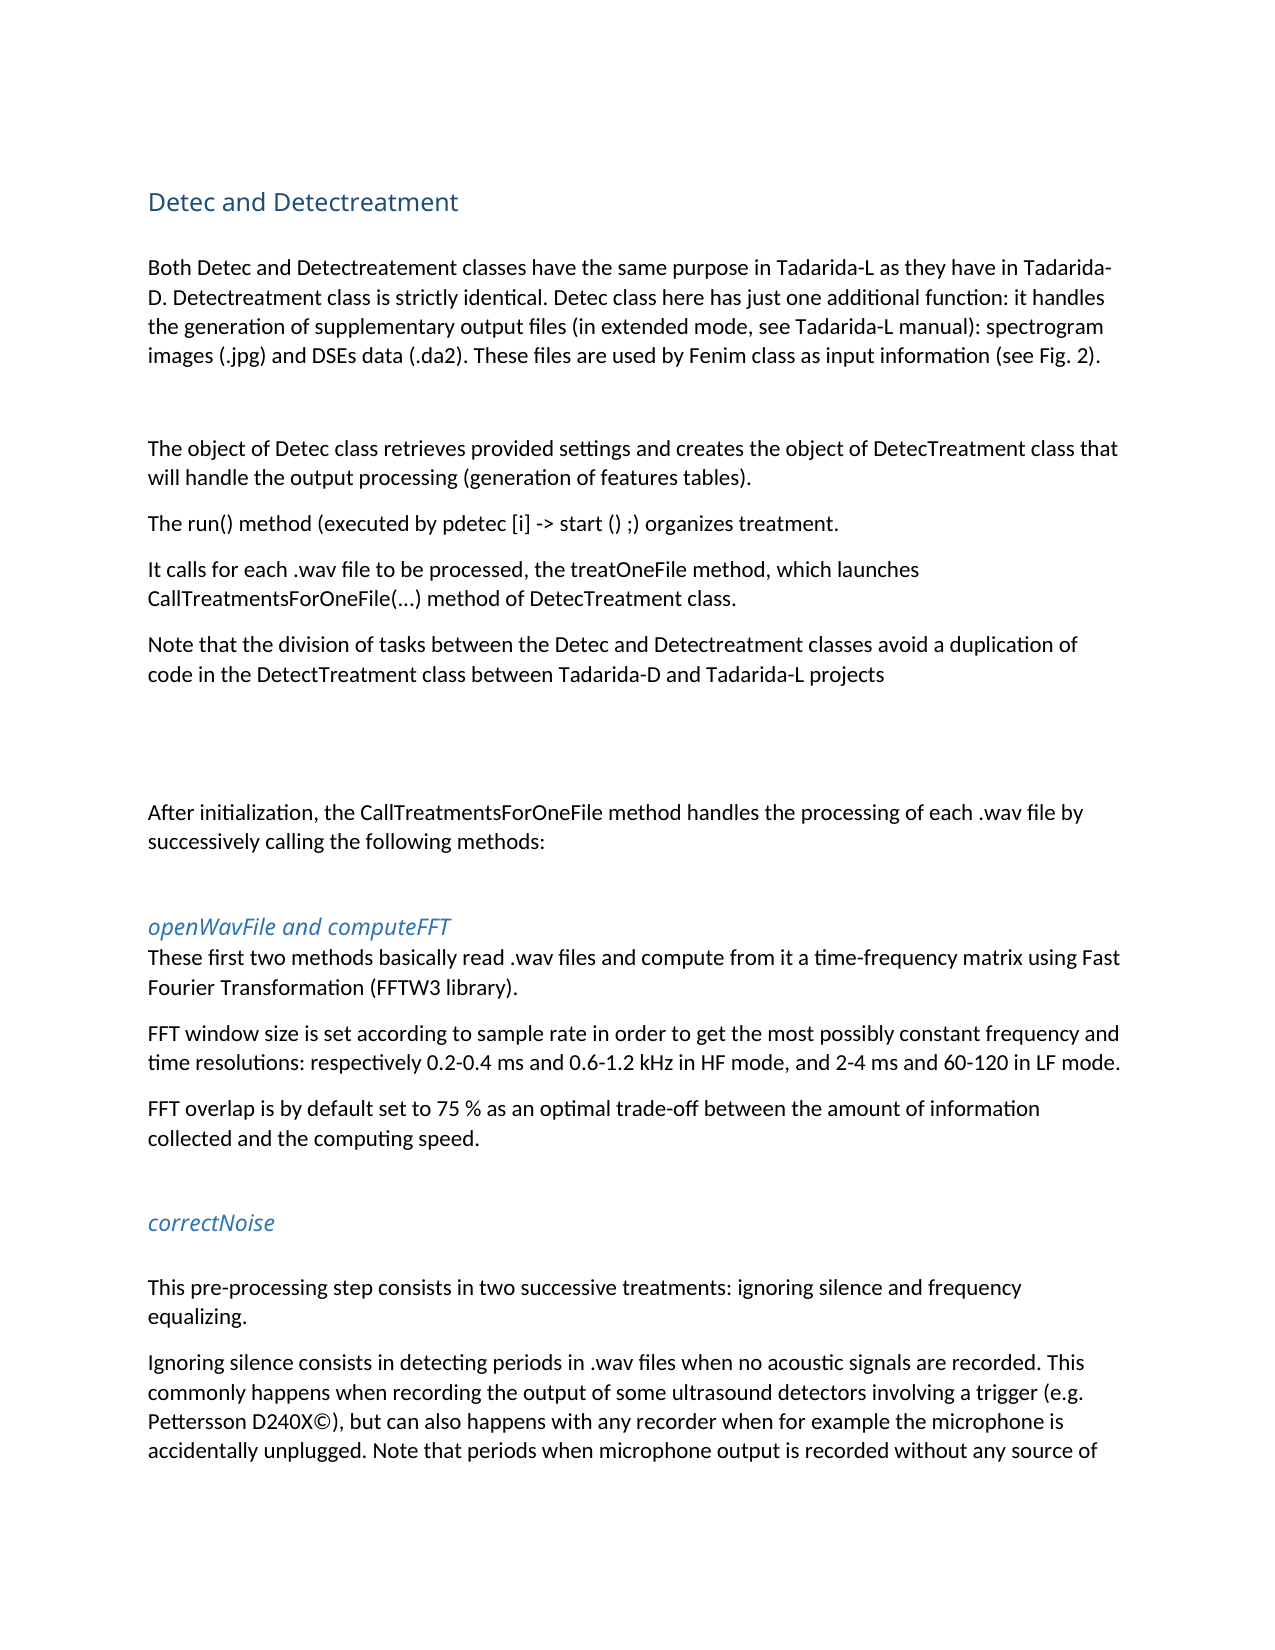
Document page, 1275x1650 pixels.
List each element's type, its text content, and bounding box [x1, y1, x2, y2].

subtitle Detec and Detectreatment [148, 185, 1127, 219]
text The object of Detec class retrieves provided settings and creates the object of DetecTreatment class that will handle the output processing (generation of features tables). [148, 434, 1127, 491]
text After initialization, the CallTreatmentsForOneFile method handles the processing of each .wav file by successively calling the following methods: [148, 798, 1127, 856]
text Note that the division of tasks between the Detec and Detectreatment classes avoid a duplication of code in the DetectTreatment class between Tadarida-D and Tadarida-L projects [148, 631, 1127, 688]
subtitle correctNoise [148, 1207, 1127, 1238]
text The run() method (executed by pdetec [i] -> start () ;) organizes treatment. [148, 509, 1127, 537]
text Both Detec and Detectreatement classes have the same purpose in Tadarida-L as they have in Tadarida-D. Detectreatment class is strictly identical. Detec class here has just one additional function: it handles the generation of supplementary output files (in extended mode, see Tadarida-L manual): spectrogram images (.jpg) and DSEs data (.da2). These files are used by Fenim class as input information (see Fig. 2). [148, 253, 1127, 370]
text These first two methods basically read .wav files and compute from it a time-frequency matrix using Fast Fourier Transformation (FFTW3 library). [148, 943, 1127, 1001]
text This pre-processing step consists in two successive treatments: ignoring silence and frequency equalizing. [148, 1273, 1127, 1330]
text FFT overlap is by default set to 75 % as an optimal trade-off between the amount of information collected and the computing speed. [148, 1094, 1127, 1152]
text Ignoring silence consists in detecting periods in .wav files when no acoustic signals are recorded. This commonly happens when recording the output of some ultrasound detectors involving a trigger (e.g. Pettersson D240X©), but can also happens with any recorder when for example the microphone is accidentally unplugged. Note that periods when microphone output is recorded without any source of [148, 1348, 1127, 1464]
text It calls for each .wav file to be processed, the treatOneFile method, which launches CallTreatmentsForOneFile(...) method of DetecTreatment class. [148, 555, 1127, 613]
subtitle openWavFile and computeFFT [148, 911, 1127, 942]
text FFT window size is set according to sample rate in order to get the most possibly constant frequency and time resolutions: respectively 0.2-0.4 ms and 0.6-1.2 kHz in HF mode, and 2-4 ms and 60-120 in LF mode. [148, 1019, 1127, 1076]
